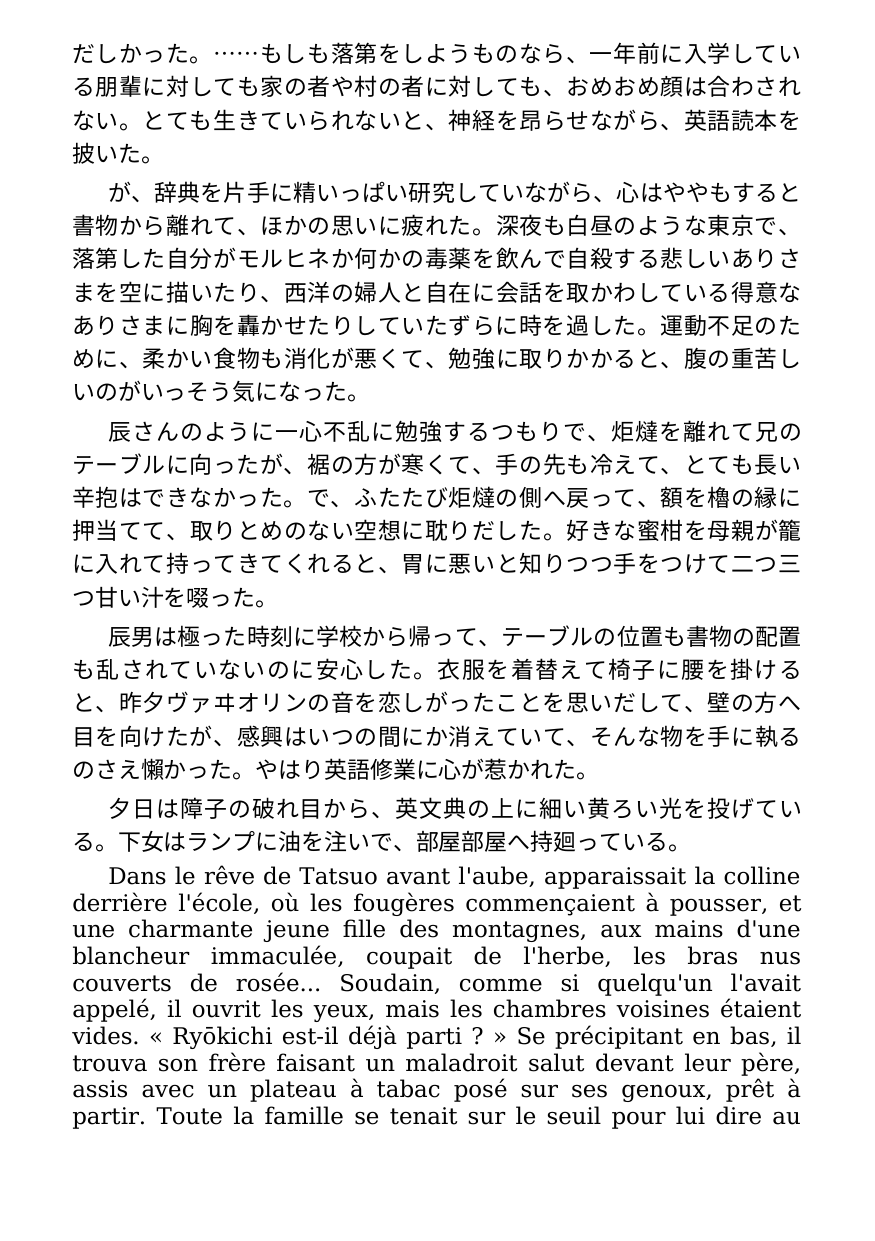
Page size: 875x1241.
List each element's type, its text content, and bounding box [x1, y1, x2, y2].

text だしかった。……もしも落第をしようものなら、一年前に入学している朋輩に対しても家の者や村の者に対しても、おめおめ顔は合わされない。とても生きていられないと、神経を昂らせながら、英語読本を披いた。 [72, 36, 802, 169]
text 夕日は障子の破れ目から、英文典の上に細い黄ろい光を投げている。下女はランプに油を注いで、部屋部屋へ持廻っている。 [72, 791, 802, 857]
text Dans le rêve de Tatsuo avant l'aube, apparaissait la colline derrière l'école, où les fougères commençaient à pousser, et une charmante jeune fille des montagnes, aux mains d'une blancheur immaculée, coupait de l'herbe, les bras nus couverts de rosée... Soudain, comme si quelqu'un l'avait appelé, il ouvrit les yeux, mais les chambres voisines étaient vides. « Ryōkichi est-il déjà parti ? » Se précipitant en bas, il trouva son frère faisant un maladroit salut devant leur père, assis avec un plateau à tabac posé sur ses genoux, prêt à partir. Toute la famille se tenait sur le seuil pour lui dire au [72, 863, 802, 1130]
text 辰男は極った時刻に学校から帰って、テーブルの位置も書物の配置も乱されていないのに安心した。衣服を着替えて椅子に腰を掛けると、昨夕ヴァヰオリンの音を恋しがったことを思いだして、壁の方へ目を向けたが、感興はいつの間にか消えていて、そんな物を手に執るのさえ懶かった。やはり英語修業に心が惹かれた。 [72, 619, 802, 785]
text が、辞典を片手に精いっぱい研究していながら、心はややもすると書物から離れて、ほかの思いに疲れた。深夜も白昼のような東京で、落第した自分がモルヒネか何かの毒薬を飲んで自殺する悲しいありさまを空に描いたり、西洋の婦人と自在に会話を取かわしている得意なありさまに胸を轟かせたりしていたずらに時を過した。運動不足のために、柔かい食物も消化が悪くて、勉強に取りかかると、腹の重苦しいのがいっそう気になった。 [72, 175, 802, 407]
text 辰さんのように一心不乱に勉強するつもりで、炬燵を離れて兄のテーブルに向ったが、裾の方が寒くて、手の先も冷えて、とても長い辛抱はできなかった。で、ふたたび炬燵の側へ戻って、額を櫓の縁に押当てて、取りとめのない空想に耽りだした。好きな蜜柑を母親が籠に入れて持ってきてくれると、胃に悪いと知りつつ手をつけて二つ三つ甘い汁を啜った。 [72, 413, 802, 613]
